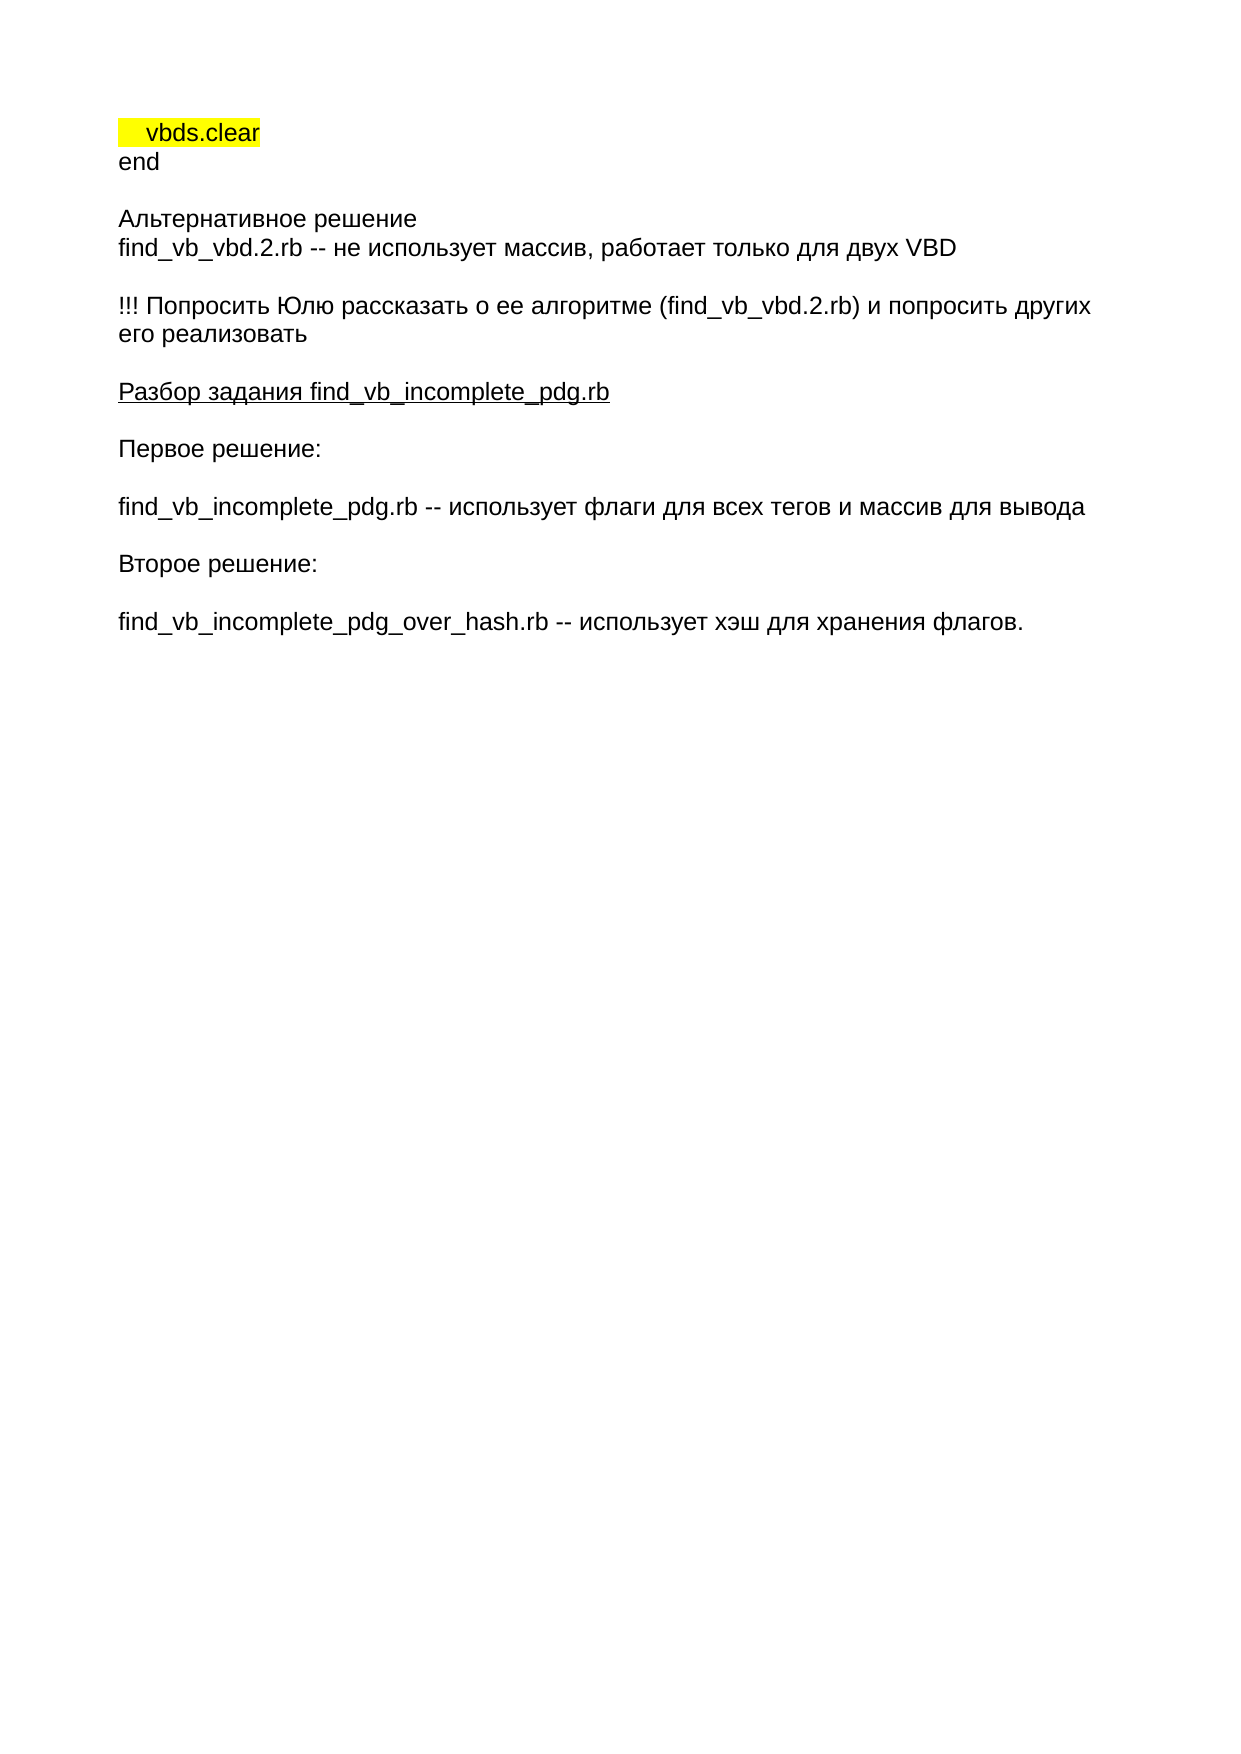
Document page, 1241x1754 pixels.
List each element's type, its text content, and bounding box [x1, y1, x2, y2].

text find_vb_incomplete_pdg.rb -- использует флаги для всех тегов и массив для вывода [118, 492, 1122, 521]
text end [118, 147, 1122, 176]
text !!! Попросить Юлю рассказать о ее алгоритме (find_vb_vbd.2.rb) и попросить других его реализовать [118, 291, 1122, 348]
text Первое решение: [118, 434, 1122, 463]
text vbds.clear [118, 118, 1122, 147]
text Второе решение: [118, 549, 1122, 578]
text find_vb_vbd.2.rb -- не использует массив, работает только для двух VBD [118, 233, 1122, 262]
text Разбор задания find_vb_incomplete_pdg.rb [118, 377, 1122, 406]
text find_vb_incomplete_pdg_over_hash.rb -- использует хэш для хранения флагов. [118, 607, 1122, 636]
text Альтернативное решение [118, 204, 1122, 233]
